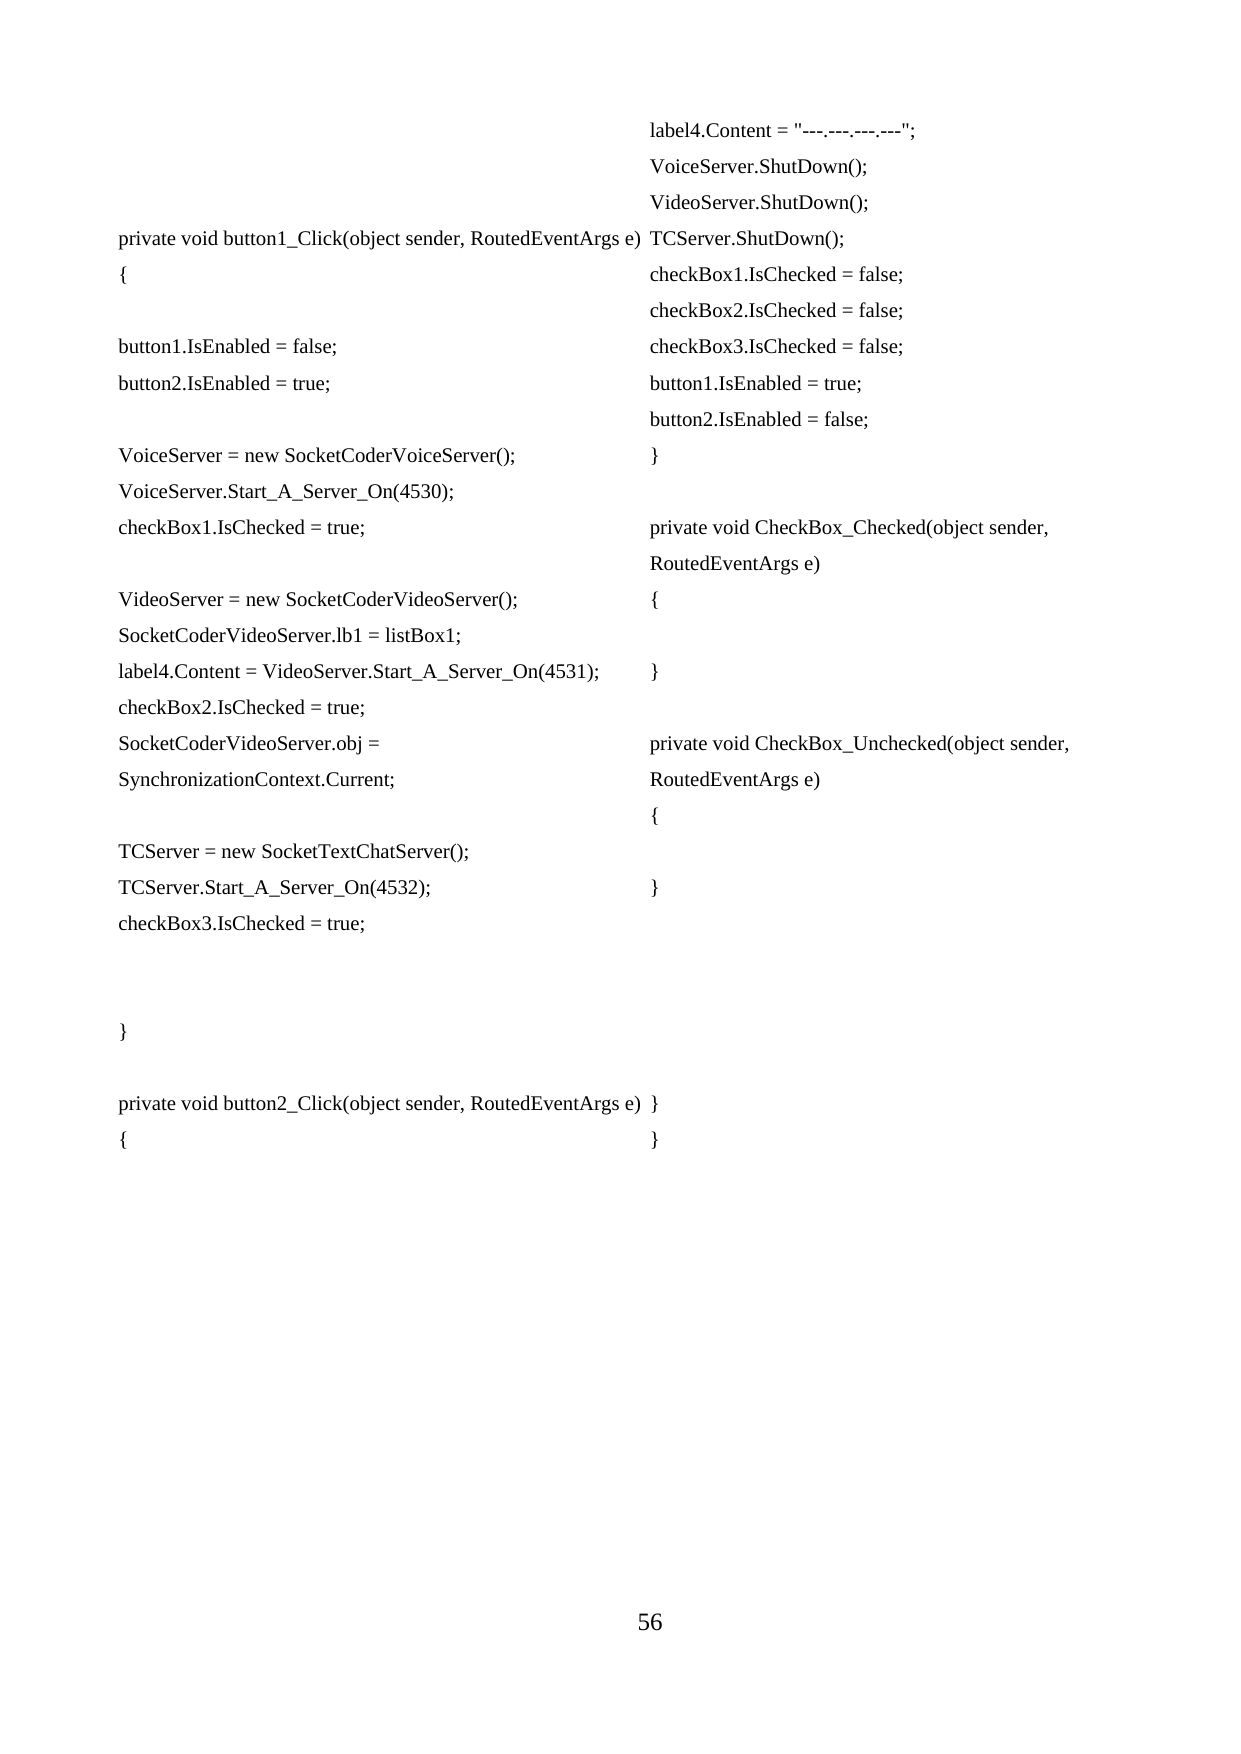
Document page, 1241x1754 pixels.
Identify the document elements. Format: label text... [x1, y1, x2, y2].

text button1.IsEnabled = true; [649, 370, 1181, 394]
text VideoServer = new SocketCoderVideoServer(); [118, 587, 649, 611]
text SocketCoderVideoServer.lb1 = listBox1; [118, 623, 649, 647]
text button1.IsEnabled = false; [118, 334, 649, 358]
text TCServer.ShutDown(); [649, 226, 1181, 250]
text } [649, 1091, 1181, 1115]
text } [118, 1019, 649, 1043]
text VideoServer.ShutDown(); [649, 190, 1181, 214]
text VoiceServer = new SocketCoderVoiceServer(); [118, 442, 649, 467]
text private void button2_Click(object sender, RoutedEventArgs e) [118, 1091, 649, 1115]
text checkBox2.IsChecked = false; [649, 298, 1181, 322]
text { [649, 803, 1181, 827]
text } [649, 659, 1181, 683]
text label4.Content = VideoServer.Start_A_Server_On(4531); [118, 659, 649, 683]
text private void CheckBox_Checked(object sender, RoutedEventArgs e) [649, 514, 1181, 575]
text { [118, 1127, 649, 1151]
text } [649, 442, 1181, 467]
text private void button1_Click(object sender, RoutedEventArgs e) [118, 226, 649, 250]
text button2.IsEnabled = true; [118, 370, 649, 394]
text VoiceServer.Start_A_Server_On(4530); [118, 478, 649, 503]
text { [649, 587, 1181, 611]
text private void CheckBox_Unchecked(object sender, RoutedEventArgs e) [649, 731, 1181, 791]
text button2.IsEnabled = false; [649, 406, 1181, 431]
text { [118, 262, 649, 286]
text checkBox1.IsChecked = true; [118, 514, 649, 539]
text } [649, 1127, 1181, 1151]
text } [649, 875, 1181, 899]
text TCServer = new SocketTextChatServer(); [118, 839, 649, 863]
text VoiceServer.ShutDown(); [649, 154, 1181, 178]
text label4.Content = "---.---.---.---"; [649, 118, 1181, 142]
text checkBox3.IsChecked = true; [118, 911, 649, 935]
text checkBox2.IsChecked = true; [118, 695, 649, 719]
text TCServer.Start_A_Server_On(4532); [118, 875, 649, 899]
text checkBox1.IsChecked = false; [649, 262, 1181, 286]
text checkBox3.IsChecked = false; [649, 334, 1181, 358]
text SocketCoderVideoServer.obj = SynchronizationContext.Current; [118, 731, 649, 791]
